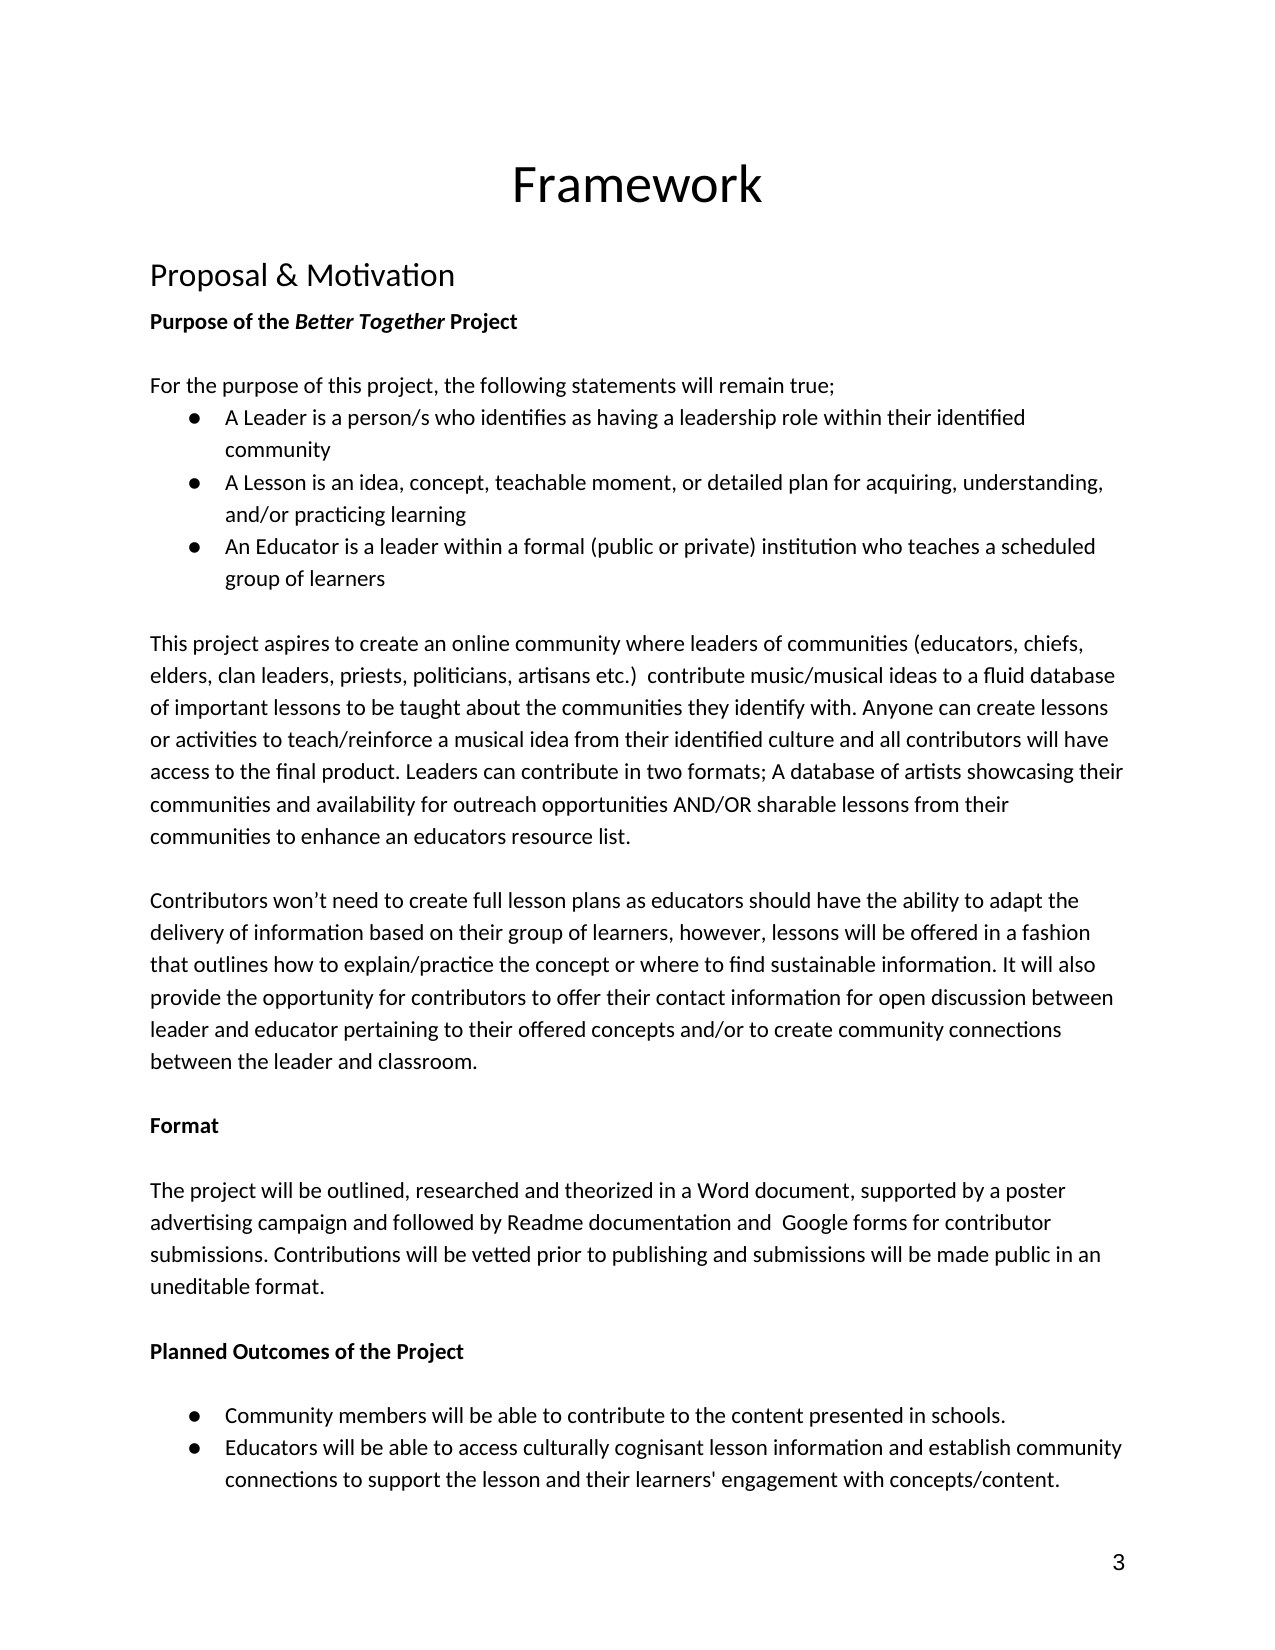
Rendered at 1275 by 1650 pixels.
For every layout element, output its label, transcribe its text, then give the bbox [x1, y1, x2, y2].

list An Educator is a leader within a formal (public or private) institution who teaches a scheduled group of learners [187, 532, 1125, 592]
text For the purpose of this project, the following statements will remain true; [150, 371, 1125, 399]
text Planned Outcomes of the Project [150, 1337, 1125, 1365]
list Educators will be able to access culturally cognisant lesson information and establish community connections to support the lesson and their learners' engagement with concepts/content. [187, 1433, 1125, 1494]
title Framework [150, 150, 1125, 216]
list A Lesson is an idea, concept, teachable moment, or detailed plan for acquiring, understanding, and/or practicing learning [187, 468, 1125, 528]
text Format [150, 1112, 1125, 1139]
text The project will be outlined, researched and theorized in a Word document, supported by a poster advertising campaign and followed by Readme documentation and Google forms for contributor submissions. Contributions will be vetted prior to publishing and submissions will be made public in an uneditable format. [150, 1176, 1125, 1301]
text Purpose of the Better Together Project [150, 307, 1125, 335]
subtitle Proposal & Motivation [150, 254, 1125, 294]
text Contributors won’t need to create full lesson plans as educators should have the ability to adapt the delivery of information based on their group of learners, however, lessons will be offered in a fashion that outlines how to explain/practice the concept or where to find sustainable information. It will also provide the opportunity for contributors to offer their contact information for open discussion between leader and educator pertaining to their offered concepts and/or to create community connections between the leader and classroom. [150, 886, 1125, 1075]
list Community members will be able to contribute to the content presented in schools. [187, 1401, 1125, 1429]
list A Leader is a person/s who identifies as having a leadership role within their identified community [187, 403, 1125, 464]
text This project aspires to create an online community where leaders of communities (educators, chiefs, elders, clan leaders, priests, politicians, artisans etc.) contribute music/musical ideas to a fluid database of important lessons to be taught about the communities they identify with. Anyone can create lessons or activities to teach/reinforce a musical idea from their identified culture and all contributors will have access to the final product. Leaders can contribute in two formats; A database of artists showcasing their communities and availability for outreach opportunities AND/OR sharable lessons from their communities to enhance an educators resource list. [150, 629, 1125, 850]
